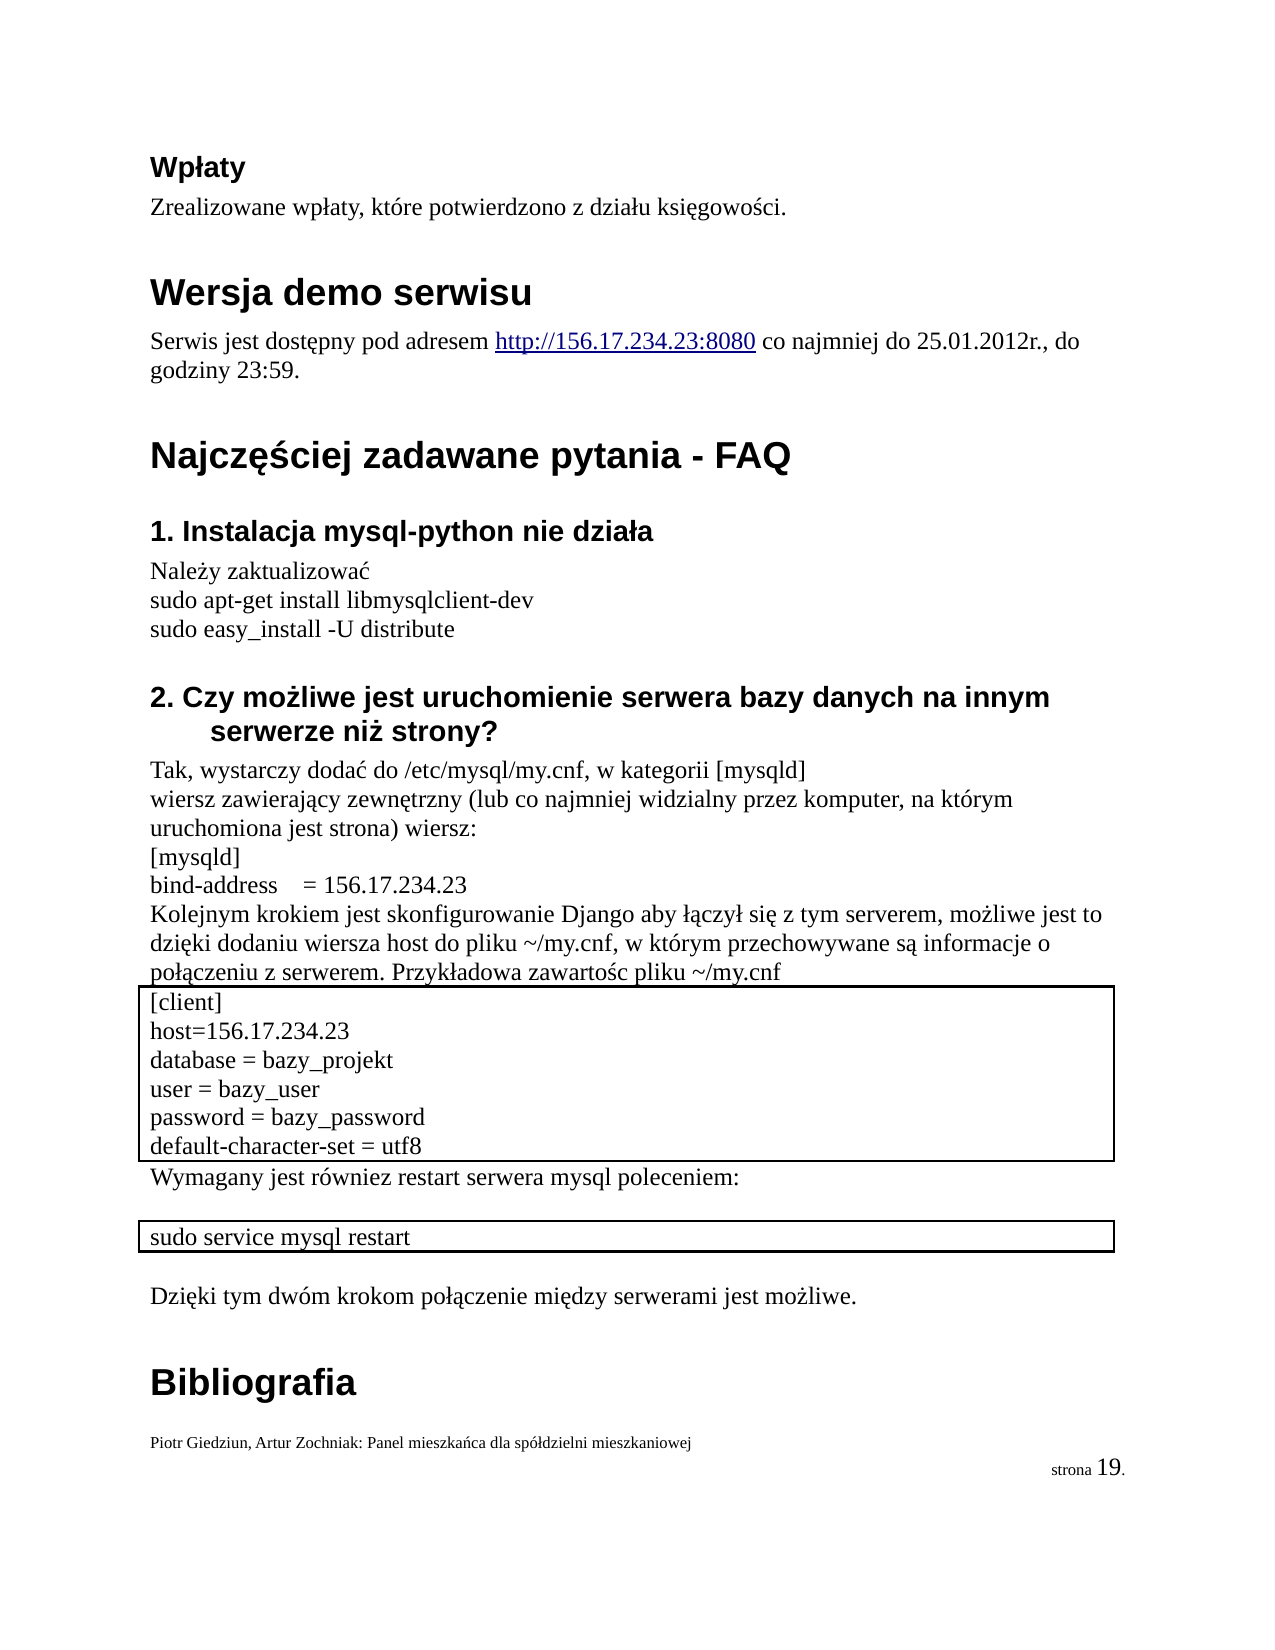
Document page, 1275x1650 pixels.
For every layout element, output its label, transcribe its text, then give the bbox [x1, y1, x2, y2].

subtitle Wersja demo serwisu [150, 271, 1125, 314]
subtitle 2. Czy możliwe jest uruchomienie serwera bazy danych na innym serwerze niż strony? [150, 680, 1125, 747]
text sudo easy_install -U distribute [150, 614, 1125, 642]
text Serwis jest dostępny pod adresem http://156.17.234.23:8080 co najmniej do 25.01.2012r., do godziny 23:59. [150, 326, 1125, 384]
table_header sudo service mysql restart [140, 1222, 1113, 1250]
text Tak, wystarczy dodać do /etc/mysql/my.cnf, w kategorii [mysqld] [150, 755, 1125, 784]
table_header [client] host=156.17.234.23 database = bazy_projekt user = bazy_user password = bazy_password default-character-set = utf8 [140, 988, 1113, 1160]
text Należy zaktualizować [150, 556, 1125, 585]
text Kolejnym krokiem jest skonfigurowanie Django aby łączył się z tym serverem, możliwe jest to dzięki dodaniu wiersza host do pliku ~/my.cnf, w którym przechowywane są informacje o połączeniu z serwerem. Przykładowa zawartośc pliku ~/my.cnf [150, 899, 1125, 985]
subtitle Wpłaty [150, 150, 1125, 183]
text Zrealizowane wpłaty, które potwierdzono z działu księgowości. [150, 192, 1125, 221]
text Dzięki tym dwóm krokom połączenie między serwerami jest możliwe. [150, 1281, 1125, 1310]
text wiersz zawierający zewnętrzny (lub co najmniej widzialny przez komputer, na którym uruchomiona jest strona) wiersz: [150, 784, 1125, 842]
text bind-address = 156.17.234.23 [150, 870, 1125, 899]
text [mysqld] [150, 842, 1125, 870]
text sudo apt-get install libmysqlclient-dev [150, 585, 1125, 614]
text Wymagany jest równiez restart serwera mysql poleceniem: [150, 1162, 1125, 1191]
subtitle Bibliografia [150, 1360, 1125, 1403]
subtitle 1. Instalacja mysql-python nie działa [150, 514, 1125, 548]
subtitle Najczęściej zadawane pytania - FAQ [150, 434, 1125, 477]
